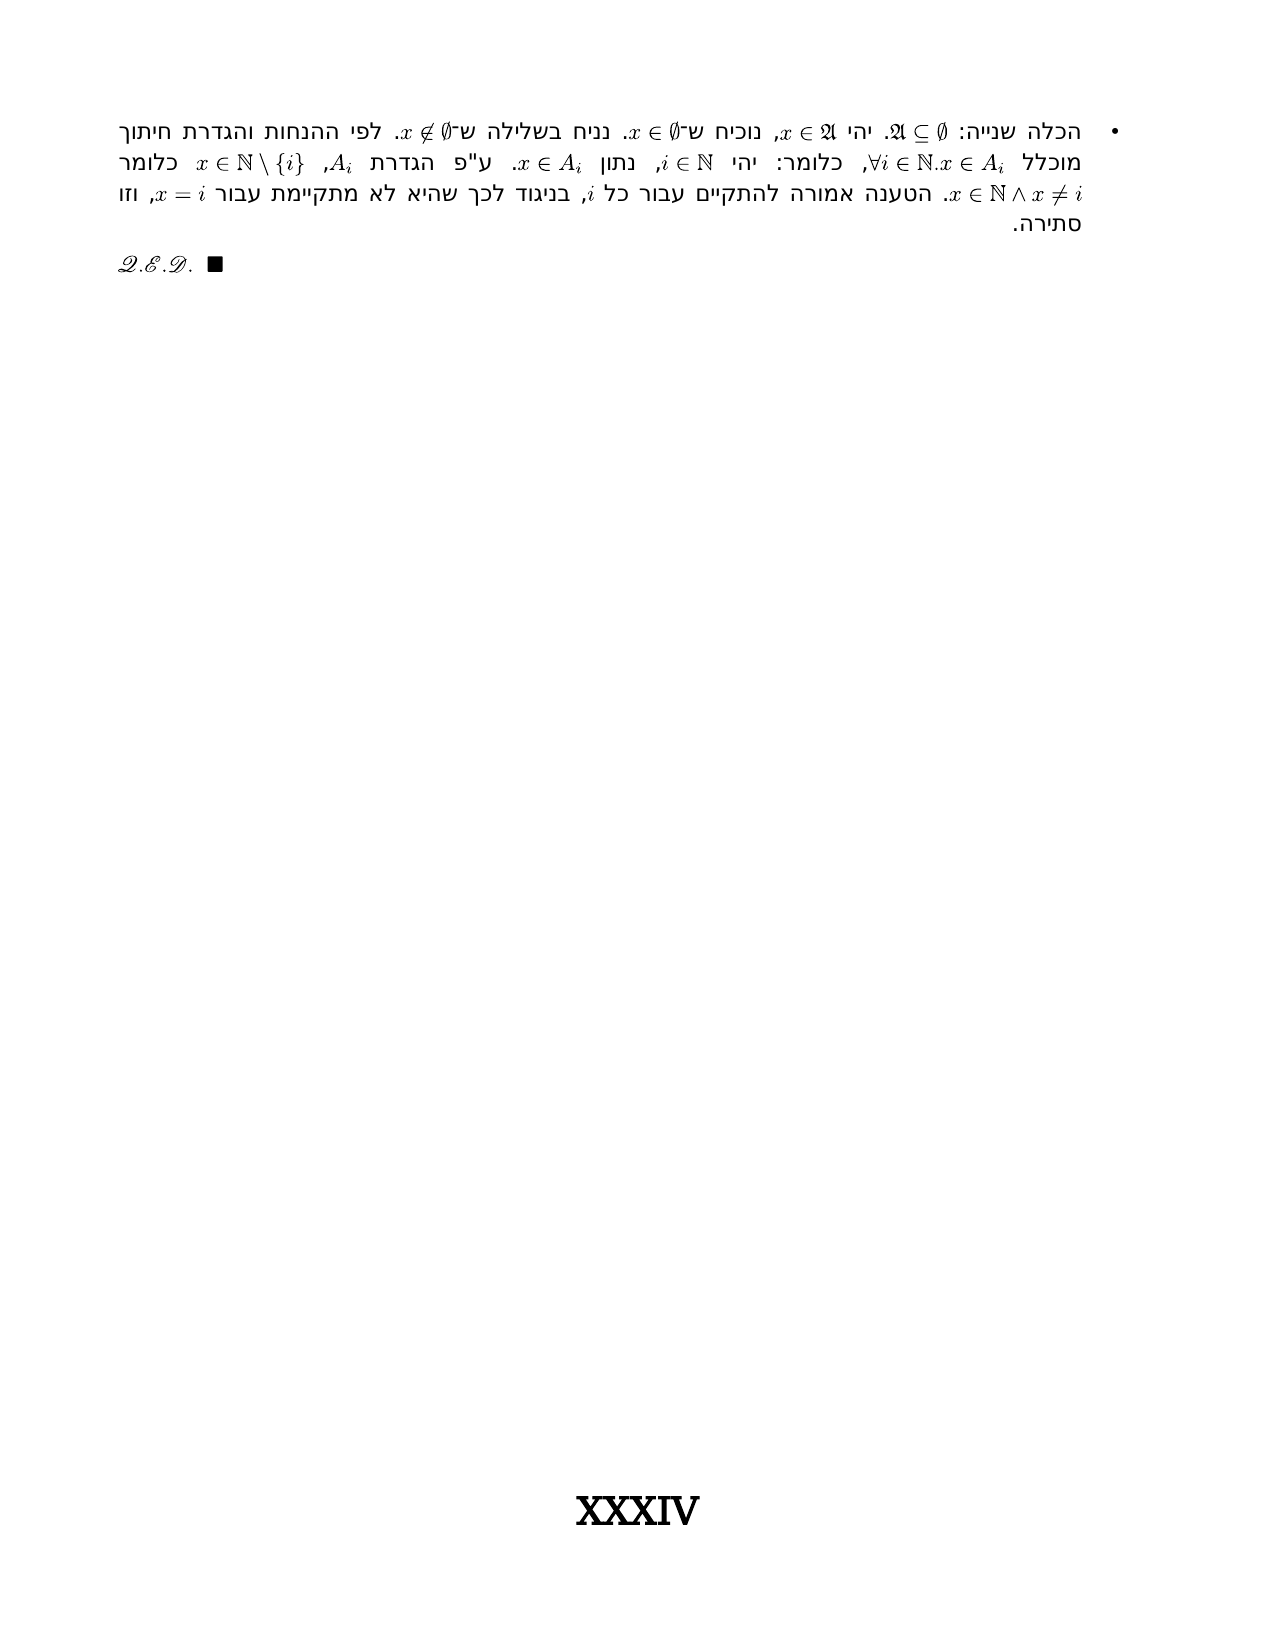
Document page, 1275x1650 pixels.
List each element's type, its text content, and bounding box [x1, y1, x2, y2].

list הכלה שנייה: . יהי , נוכיח ש־. נניח בשלילה ש־. לפי ההנחות והגדרת חיתוך מוכלל , כלומר: יהי , נתון . ע"פ הגדרת , כלומר . הטענה אמורה להתקיים עבור כל , בניגוד לכך שהיא לא מתקיימת עבור , וזו סתירה. [118, 118, 1119, 237]
